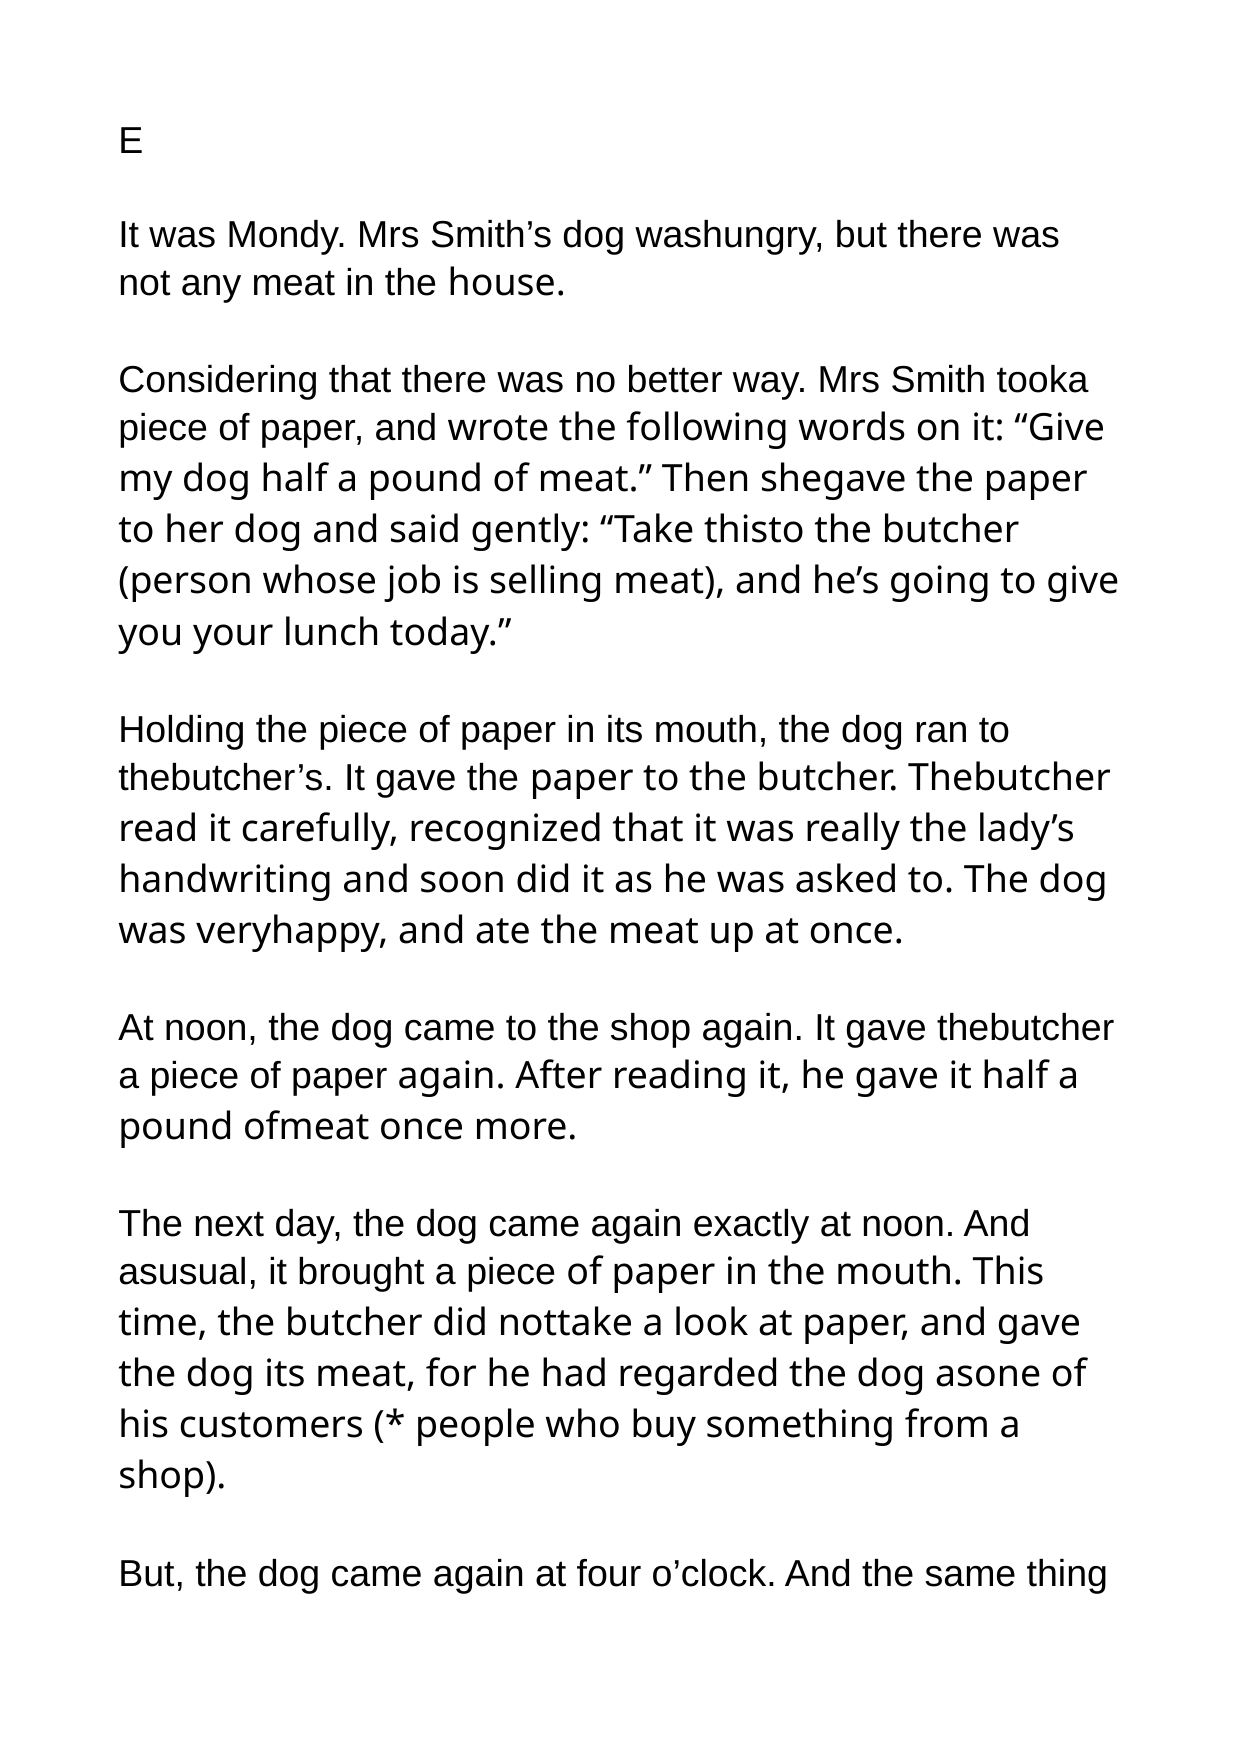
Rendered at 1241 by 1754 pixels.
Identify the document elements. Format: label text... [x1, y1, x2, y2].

text Considering that there was no better way. Mrs Smith tooka piece of paper, and wrote the following words on it: “Give my dog half a pound of meat.” Then shegave the paper to her dog and said gently: “Take thisto the butcher (person whose job is selling meat), and he’s going to give you your lunch today.” [118, 357, 1122, 656]
text The next day, the dog came again exactly at noon. And asusual, it brought a piece of paper in the mouth. This time, the butcher did nottake a look at paper, and gave the dog its meat, for he had regarded the dog asone of his customers (* people who buy something from a shop). [118, 1201, 1122, 1500]
text At noon, the dog came to the shop again. It gave thebutcher a piece of paper again. After reading it, he gave it half a pound ofmeat once more. [118, 1005, 1122, 1150]
text Holding the piece of paper in its mouth, the dog ran to thebutcher’s. It gave the paper to the butcher. Thebutcher read it carefully, recognized that it was really the lady’s handwriting and soon did it as he was asked to. The dog was veryhappy, and ate the meat up at once. [118, 707, 1122, 954]
text E [118, 118, 1122, 161]
text It was Mondy. Mrs Smith’s dog washungry, but there was not any meat in the house. [118, 212, 1122, 306]
text But, the dog came again at four o’clock. And the same thing [118, 1551, 1122, 1594]
